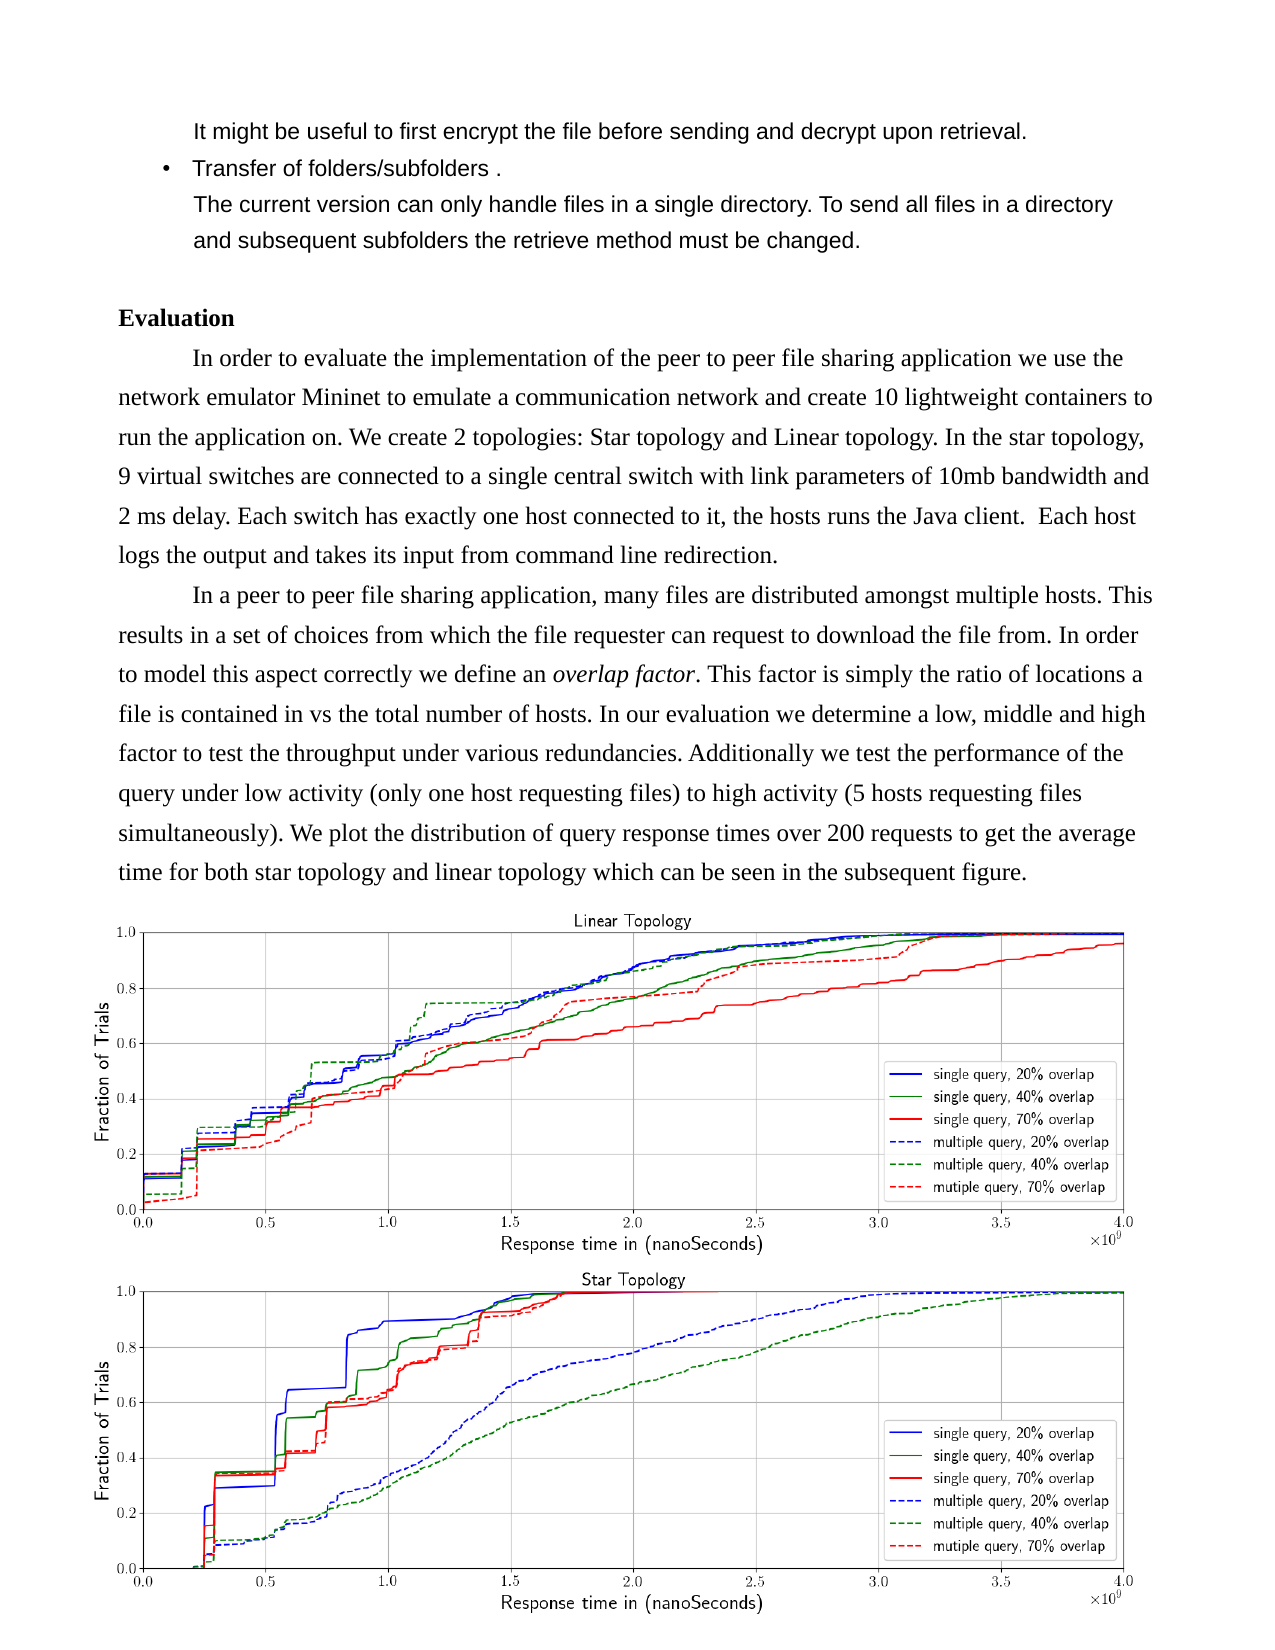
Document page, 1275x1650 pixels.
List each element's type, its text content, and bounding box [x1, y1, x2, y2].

text In order to evaluate the implementation of the peer to peer file sharing application we use the network emulator Mininet to emulate a communication network and create 10 lightweight containers to run the application on. We create 2 topologies: Star topology and Linear topology. In the star topology, 9 virtual switches are connected to a single central switch with link parameters of 10mb bandwidth and 2 ms delay. Each switch has exactly one host connected to it, the hosts runs the Java client. Each host logs the output and takes its input from command line redirection. [118, 343, 1157, 569]
text It might be useful to first encrypt the file before sending and decrypt upon retrieval. [193, 118, 1157, 144]
list Transfer of folders/subfolders . [162, 154, 1157, 181]
text In a peer to peer file sharing application, many files are distributed amongst multiple hosts. This results in a set of choices from which the file requester can request to download the file from. In order to model this aspect correctly we define an overlap factor. This factor is simply the ratio of locations a file is contained in vs the total number of hosts. In our evaluation we determine a low, middle and high factor to test the throughput under various redundancies. Additionally we test the performance of the query under low activity (only one host requesting files) to high activity (5 hosts requesting files simultaneously). We plot the distribution of query response times over 200 requests to get the average time for both star topology and linear topology which can be seen in the subsequent figure. [118, 580, 1157, 886]
picture [27, 902, 1246, 1650]
text Evaluation [118, 303, 1157, 332]
text The current version can only handle files in a single directory. To send all files in a directory and subsequent subfolders the retrieve method must be changed. [193, 191, 1157, 253]
